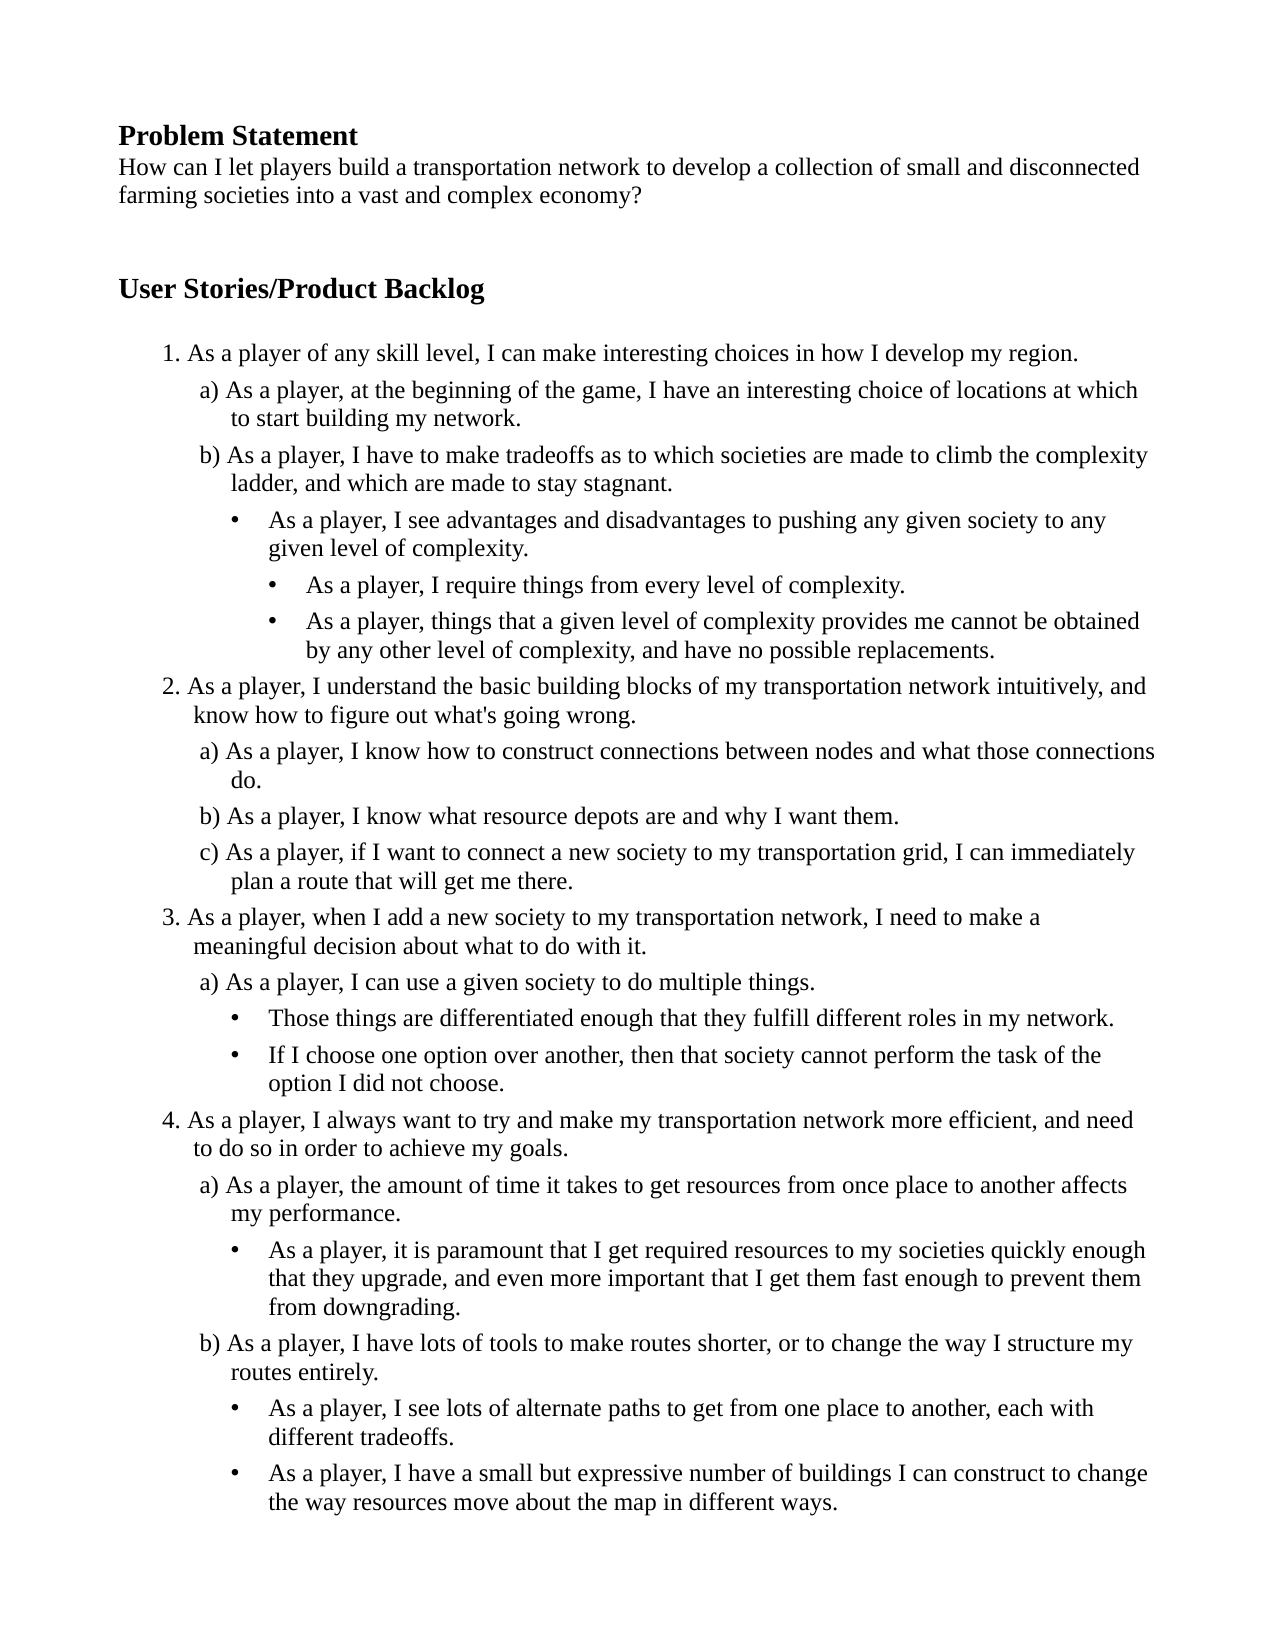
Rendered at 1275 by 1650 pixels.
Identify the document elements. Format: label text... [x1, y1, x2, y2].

text How can I let players build a transportation network to develop a collection of small and disconnected farming societies into a vast and complex economy? [118, 152, 1157, 209]
list As a player, if I want to connect a new society to my transportation grid, I can immediately plan a route that will get me there. [193, 837, 1157, 895]
list As a player, at the beginning of the game, I have an interesting choice of locations at which to start building my network. [193, 375, 1157, 432]
list As a player, I have to make tradeoffs as to which societies are made to climb the complexity ladder, and which are made to stay stagnant. [193, 440, 1157, 497]
list If I choose one option over another, then that society cannot perform the task of the option I did not choose. [231, 1040, 1157, 1097]
list As a player, I know what resource depots are and why I want them. [193, 801, 1157, 830]
text Problem Statement [118, 118, 1157, 152]
list As a player, I have lots of tools to make routes shorter, or to change the way I structure my routes entirely. [193, 1328, 1157, 1386]
list As a player, I always want to try and make my transportation network more efficient, and need to do so in order to achieve my goals. [156, 1105, 1157, 1162]
list As a player, I have a small but expressive number of buildings I can construct to change the way resources move about the map in different ways. [231, 1458, 1157, 1516]
list As a player, I can use a given society to do multiple things. [193, 967, 1157, 996]
list As a player, it is paramount that I get required resources to my societies quickly enough that they upgrade, and even more important that I get them fast enough to prevent them from downgrading. [231, 1235, 1157, 1321]
list As a player, the amount of time it takes to get resources from once place to another affects my performance. [193, 1170, 1157, 1227]
list As a player, when I add a new society to my transportation network, I need to make a meaningful decision about what to do with it. [156, 902, 1157, 960]
list As a player, I require things from every level of complexity. [268, 570, 1157, 598]
list As a player, I know how to construct connections between nodes and what those connections do. [193, 736, 1157, 793]
list Those things are differentiated enough that they fulfill different roles in my network. [231, 1003, 1157, 1032]
text User Stories/Product Backlog [118, 271, 1157, 305]
list As a player of any skill level, I can make interesting choices in how I develop my region. [156, 338, 1157, 367]
list As a player, things that a given level of complexity provides me cannot be obtained by any other level of complexity, and have no possible replacements. [268, 606, 1157, 663]
list As a player, I see lots of alternate paths to get from one place to another, each with different tradeoffs. [231, 1393, 1157, 1451]
list As a player, I understand the basic building blocks of my transportation network intuitively, and know how to figure out what's going wrong. [156, 671, 1157, 728]
list As a player, I see advantages and disadvantages to pushing any given society to any given level of complexity. [231, 505, 1157, 562]
